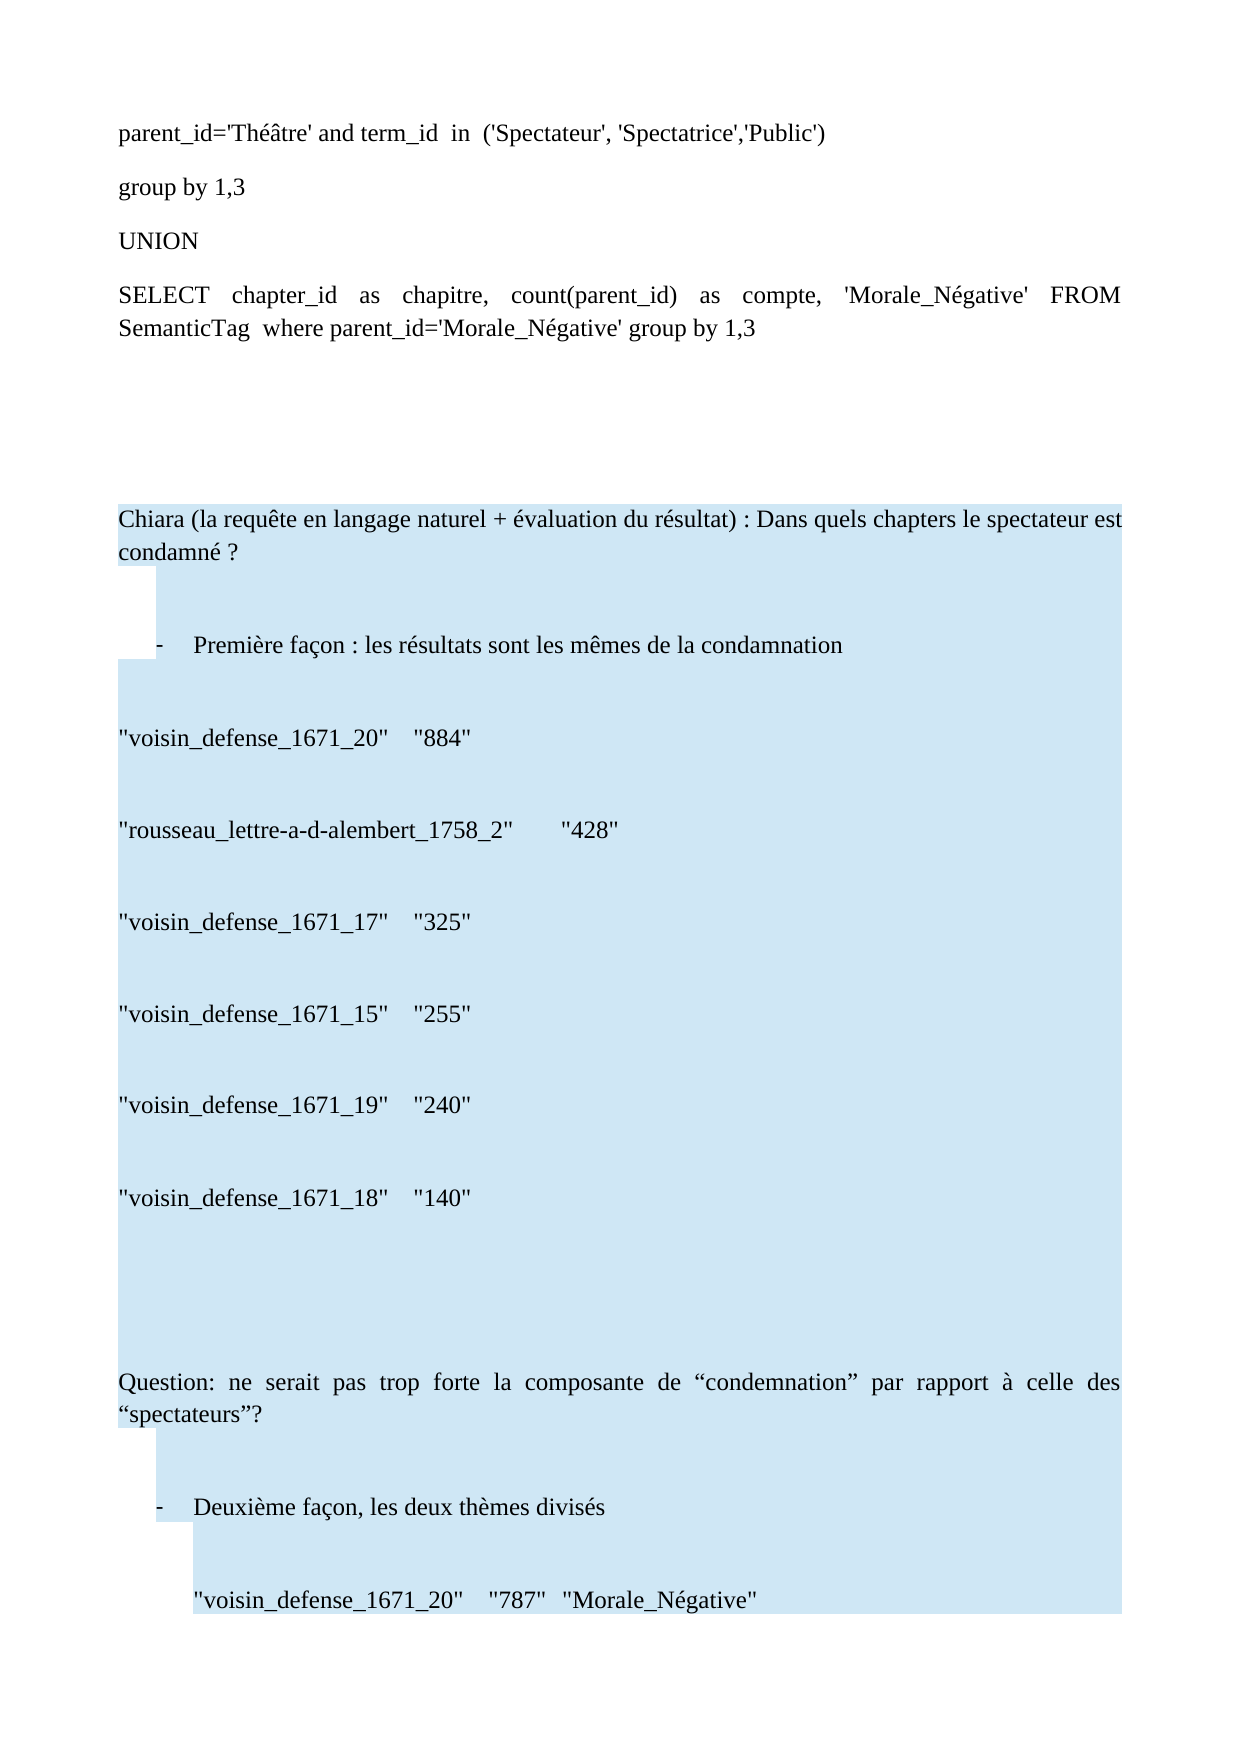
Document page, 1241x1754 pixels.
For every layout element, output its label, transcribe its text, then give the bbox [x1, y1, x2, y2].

text "voisin_defense_1671_15" "255" [118, 1086, 1122, 1114]
text "voisin_defense_1671_19" "240" [118, 1177, 1122, 1206]
text "voisin_defense_1671_17" "325" [118, 993, 1122, 1022]
text Chiara (la requête en langage naturel + évaluation du résultat) : Dans quels chapters le spectateur est condamné ? [118, 591, 1122, 652]
text "voisin_defense_1671_18" "140" [118, 1269, 1122, 1298]
text Question: ne serait pas trop forte la composante de “condemnation” par rapport à celle des “spectateurs”? [118, 1453, 1122, 1515]
text SELECT chapter_id as chapitre, count(parent_id) as compte, 'Morale_Négative' FROM SemanticTag where parent_id='Morale_Négative' group by 1,3 [118, 367, 1122, 428]
text --> ici tu peux voir on détail pour chaque chapitre le nombre de morale négative et de public (Spectateur, Spectatrice et Public) [118, 118, 1122, 147]
text group by 1,3 [118, 259, 1122, 288]
text "voisin_defense_1671_20" "884" [118, 809, 1122, 838]
text "rousseau_lettre-a-d-alembert_1758_2" "428" [118, 902, 1122, 930]
text UNION [118, 313, 1122, 341]
list Deuxième façon, les deux thèmes divisés [156, 1578, 1122, 1609]
list Première façon : les résultats sont les mêmes de la condamnation [156, 716, 1122, 746]
text SELECT chapter_id as chapitre, count(parent_id) as compte, 'Public' FROM SemanticTag where parent_id='Théâtre' and term_id in ('Spectateur', 'Spectatrice','Public') [118, 172, 1122, 234]
